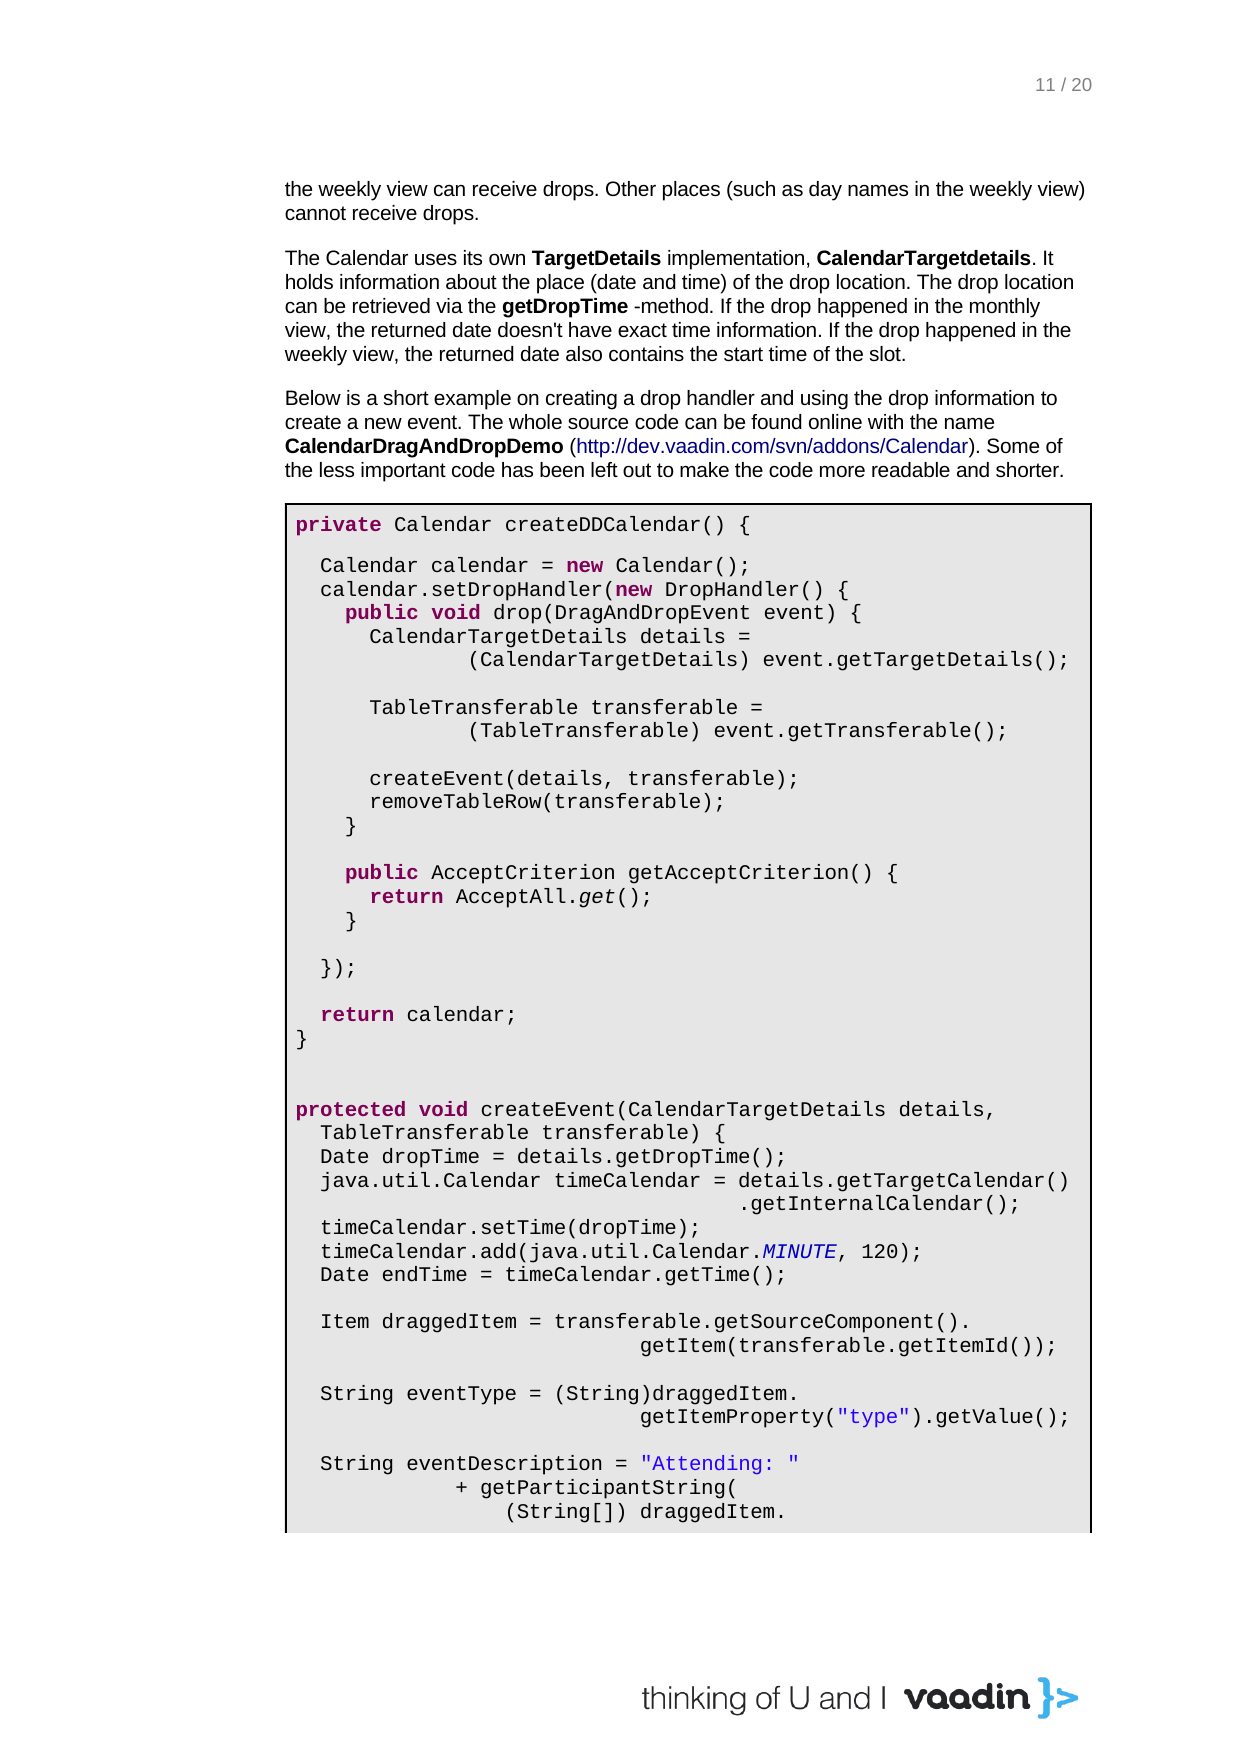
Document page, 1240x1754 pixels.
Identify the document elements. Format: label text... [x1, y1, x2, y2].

text The Calendar uses its own TargetDetails implementation, CalendarTargetdetails. It holds information about the place (date and time) of the drop location. The drop location can be retrieved via the getDropTime -method. If the drop happened in the monthly view, the returned date doesn't have exact time information. If the drop happened in the weekly view, the returned date also contains the start time of the slot. [284, 246, 1092, 366]
text getItem(transferable.getItemId()); [287, 1335, 1090, 1359]
text public void drop(DragAndDropEvent event) { [287, 602, 1090, 626]
text Calendar calendar = new Calendar(); [287, 546, 1090, 578]
text String eventDescription = "Attending: " [287, 1453, 1090, 1477]
text + getParticipantString( [287, 1477, 1090, 1501]
text public AcceptCriterion getAcceptCriterion() { [287, 862, 1090, 886]
text protected void createEvent(CalendarTargetDetails details, [287, 1099, 1090, 1122]
text }); [287, 957, 1090, 981]
text getItemProperty("type").getValue(); [287, 1406, 1090, 1430]
text the weekly view can receive drops. Other places (such as day names in the weekly view) cannot receive drops. [284, 177, 1092, 225]
text java.util.Calendar timeCalendar = details.getTargetCalendar() [287, 1170, 1090, 1193]
text return calendar; [287, 1004, 1090, 1028]
text createEvent(details, transferable); [287, 768, 1090, 791]
text private Calendar createDDCalendar() { [287, 505, 1090, 546]
text String eventType = (String)draggedItem. [287, 1382, 1090, 1406]
picture [641, 1673, 1081, 1721]
text Item draggedItem = transferable.getSourceComponent(). [287, 1312, 1090, 1335]
text return AcceptAll.get(); [287, 886, 1090, 909]
text (String[]) draggedItem. [287, 1501, 1090, 1533]
text calendar.setDropHandler(new DropHandler() { [287, 578, 1090, 602]
text CalendarTargetDetails details = [287, 626, 1090, 649]
text Date endTime = timeCalendar.getTime(); [287, 1264, 1090, 1288]
text removeTableRow(transferable); [287, 791, 1090, 815]
text TableTransferable transferable = [287, 697, 1090, 720]
text (CalendarTargetDetails) event.getTargetDetails(); [287, 649, 1090, 673]
text Date dropTime = details.getDropTime(); [287, 1146, 1090, 1170]
text } [287, 815, 1090, 839]
text timeCalendar.add(java.util.Calendar.MINUTE, 120); [287, 1241, 1090, 1264]
text } [287, 909, 1090, 933]
text .getInternalCalendar(); [287, 1193, 1090, 1217]
text } [287, 1028, 1090, 1051]
text TableTransferable transferable) { [287, 1122, 1090, 1146]
text (TableTransferable) event.getTransferable(); [287, 720, 1090, 744]
text timeCalendar.setTime(dropTime); [287, 1217, 1090, 1241]
text Below is a short example on creating a drop handler and using the drop information to create a new event. The whole source code can be found online with the name CalendarDragAndDropDemo (http://dev.vaadin.com/svn/addons/Calendar). Some of the less important code has been left out to make the code more readable and shorter. [284, 386, 1092, 482]
